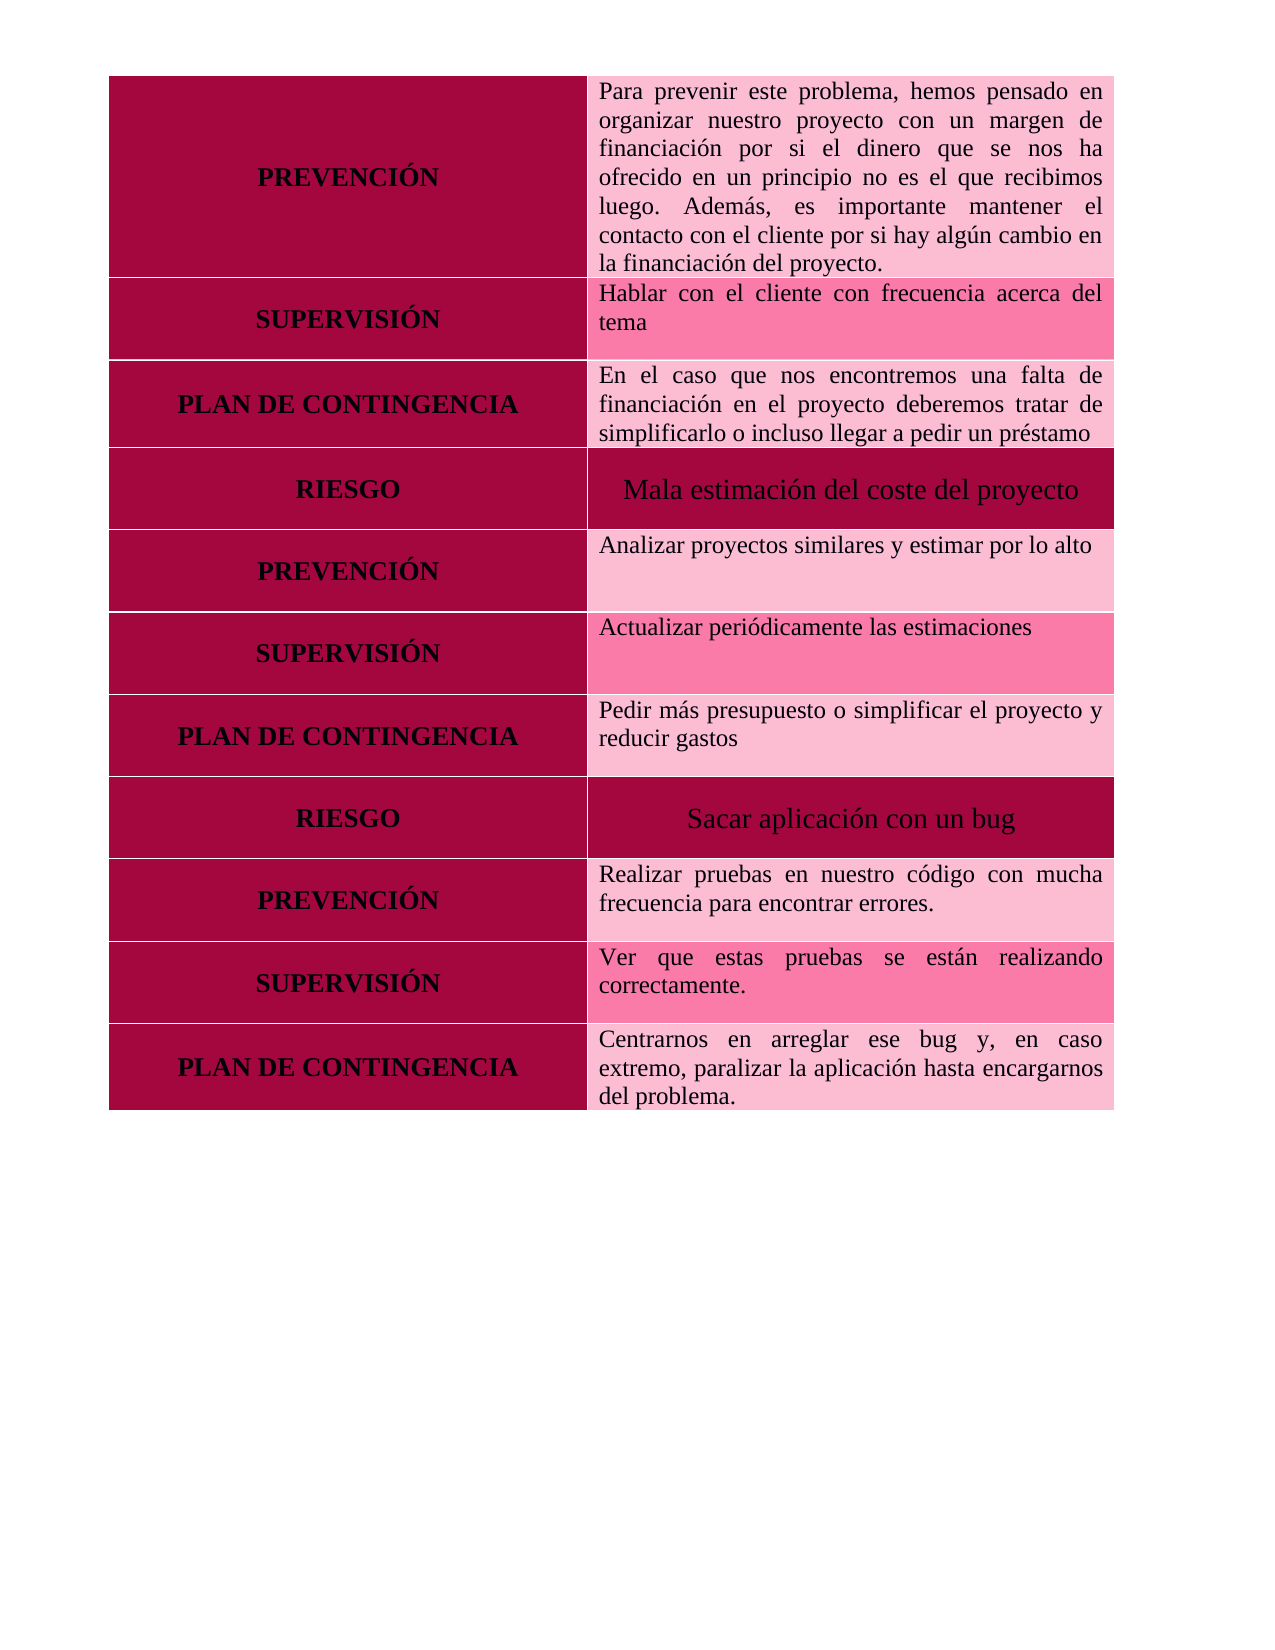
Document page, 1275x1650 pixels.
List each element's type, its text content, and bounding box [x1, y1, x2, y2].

table_cell SUPERVISIÓN [109, 942, 587, 1023]
table_cell SUPERVISIÓN [109, 613, 587, 694]
table_cell Mala estimación del coste del proyecto [588, 448, 1114, 529]
table_cell PLAN DE CONTINGENCIA [109, 695, 587, 776]
table_cell Actualizar periódicamente las estimaciones [588, 613, 1114, 694]
table_cell RIESGO [109, 448, 587, 529]
table_cell PREVENCIÓN [109, 530, 587, 611]
table_cell Analizar proyectos similares y estimar por lo alto [588, 530, 1114, 611]
table_cell Pedir más presupuesto o simplificar el proyecto y reducir gastos [588, 695, 1114, 776]
table_cell PREVENCIÓN [109, 859, 587, 941]
table_cell Ver que estas pruebas se están realizando correctamente. [588, 942, 1114, 1023]
table_cell En el caso que nos encontremos una falta de financiación en el proyecto deberemos tratar de simplificarlo o incluso llegar a pedir un préstamo [588, 361, 1114, 447]
table_cell Realizar pruebas en nuestro código con mucha frecuencia para encontrar errores. [588, 859, 1114, 941]
table_cell Hablar con el cliente con frecuencia acerca del tema [588, 278, 1114, 359]
table_cell PREVENCIÓN [109, 76, 587, 277]
table_cell Centrarnos en arreglar ese bug y, en caso extremo, paralizar la aplicación hasta encargarnos del problema. [588, 1024, 1114, 1110]
table_cell PLAN DE CONTINGENCIA [109, 1024, 587, 1110]
table_cell Para prevenir este problema, hemos pensado en organizar nuestro proyecto con un margen de financiación por si el dinero que se nos ha ofrecido en un principio no es el que recibimos luego. Además, es importante mantener el contacto con el cliente por si hay algún cambio en la financiación del proyecto. [588, 76, 1114, 277]
table_cell PLAN DE CONTINGENCIA [109, 361, 587, 447]
table_cell RIESGO [109, 777, 587, 858]
table_cell Sacar aplicación con un bug [588, 777, 1114, 858]
table_cell SUPERVISIÓN [109, 278, 587, 359]
